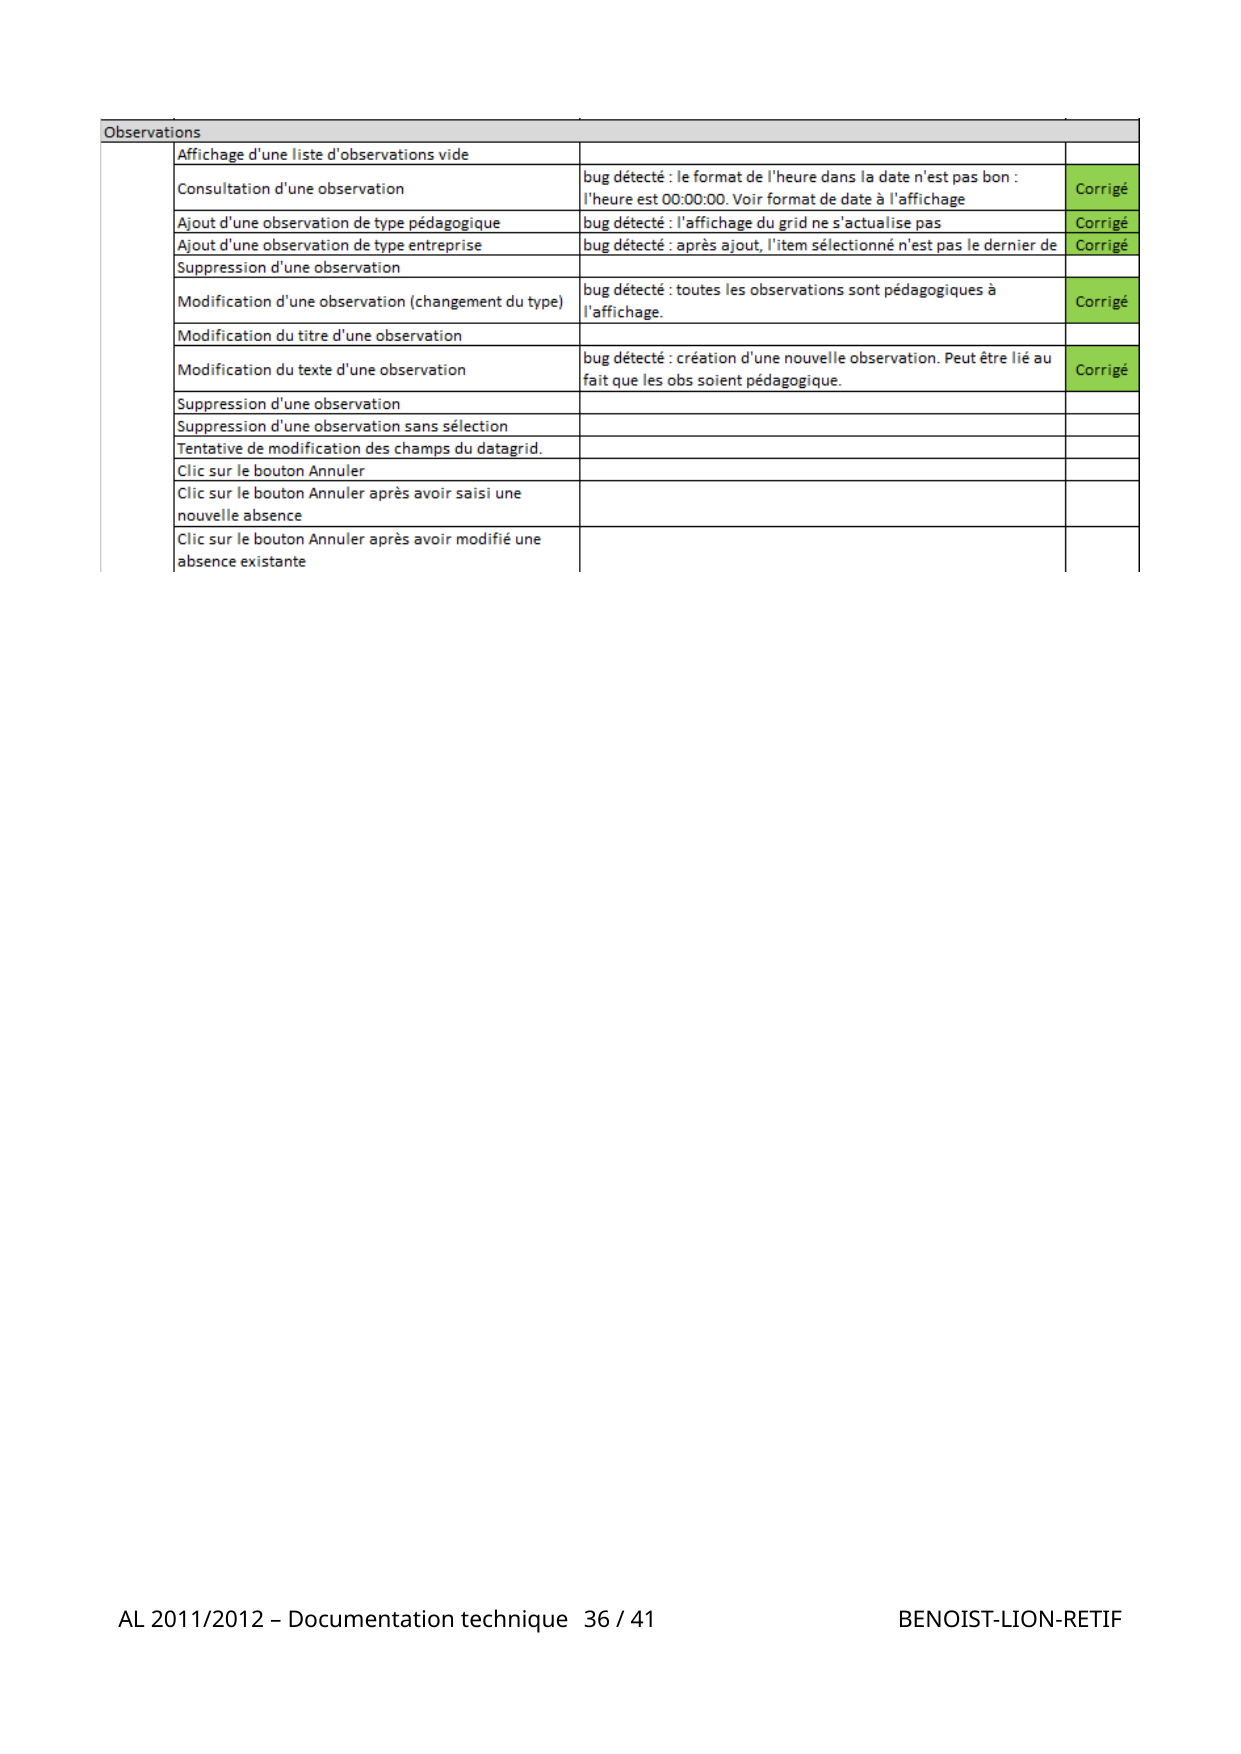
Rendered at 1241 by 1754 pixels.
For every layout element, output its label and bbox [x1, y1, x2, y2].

picture [100, 118, 1140, 572]
